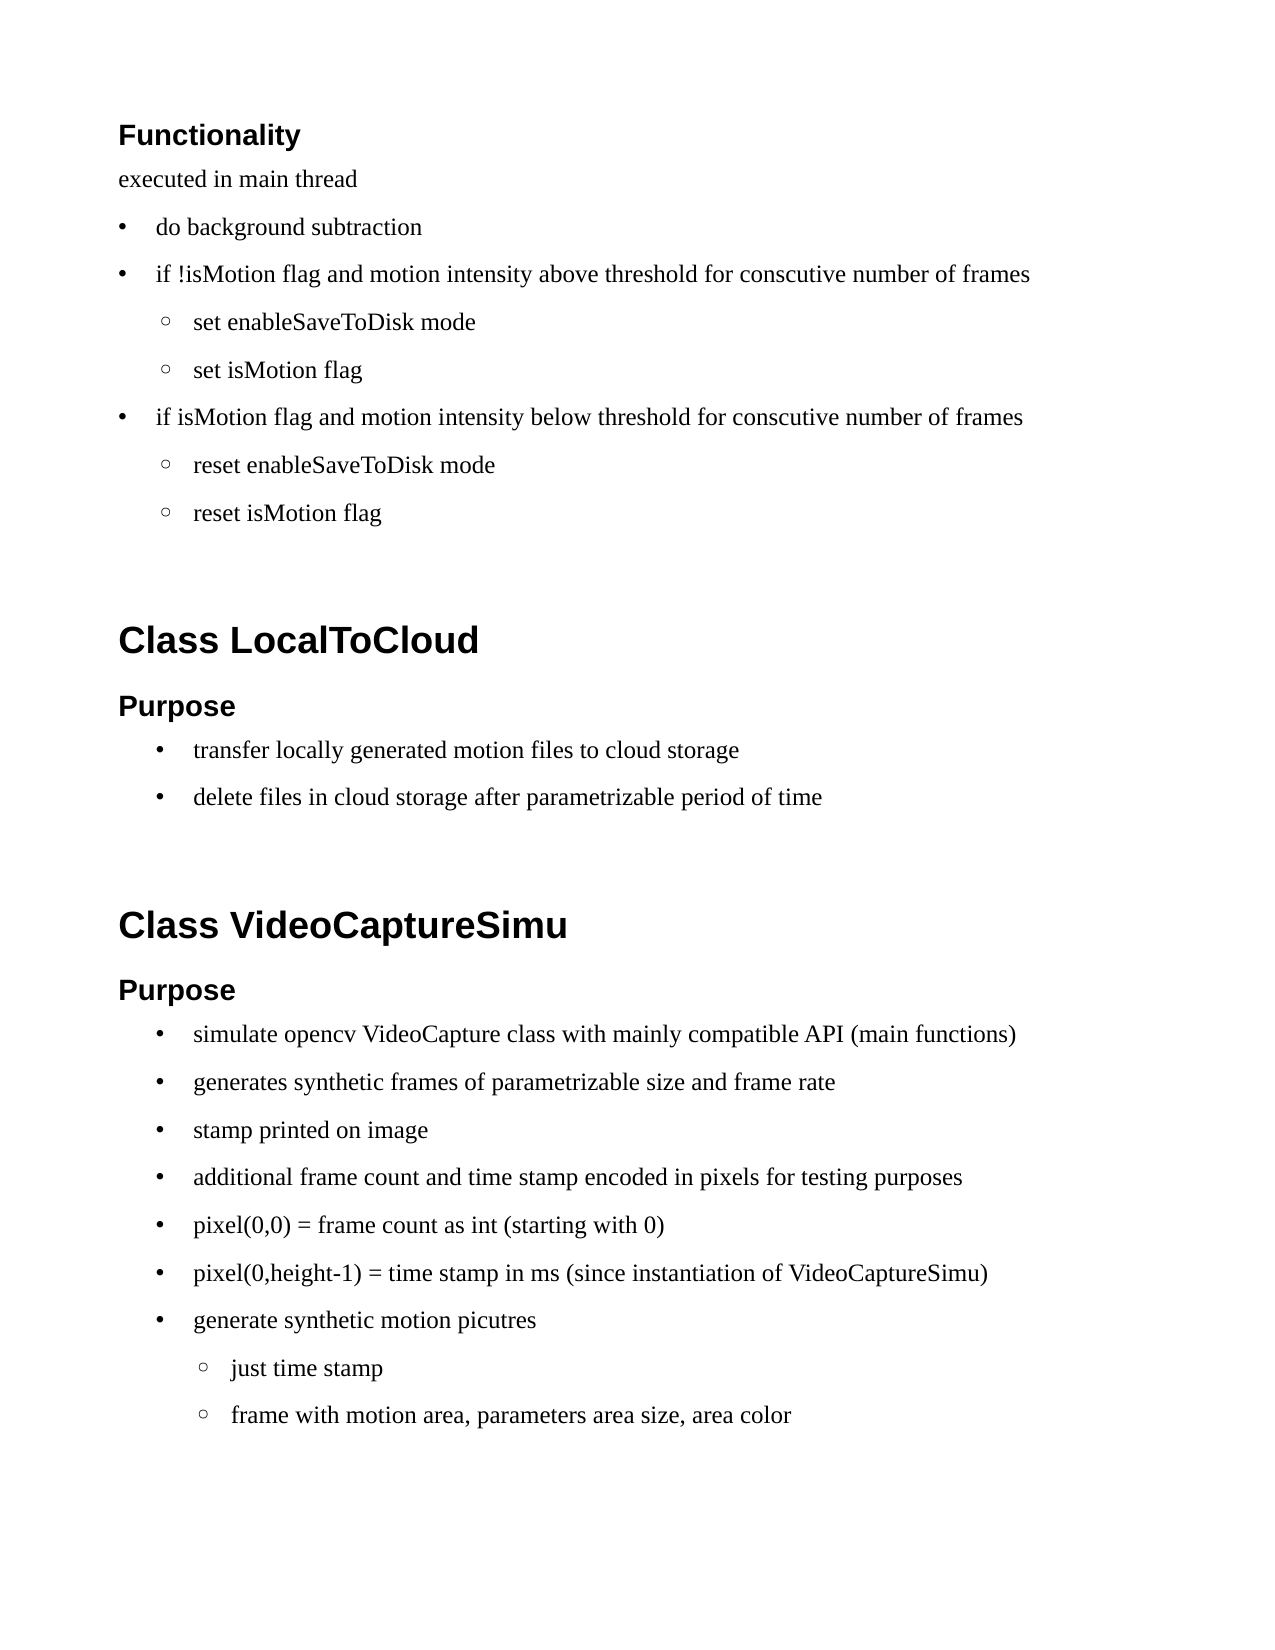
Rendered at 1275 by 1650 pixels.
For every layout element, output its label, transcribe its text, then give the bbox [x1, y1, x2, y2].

subtitle Functionality [118, 118, 1157, 152]
list stamp printed on image [156, 1115, 1157, 1143]
list set isMotion flag [156, 355, 1157, 383]
list pixel(0,0) = frame count as int (starting with 0) [156, 1210, 1157, 1239]
list pixel(0,height-1) = time stamp in ms (since instantiation of VideoCaptureSimu) [156, 1258, 1157, 1286]
list additional frame count and time stamp encoded in pixels for testing purposes [156, 1162, 1157, 1191]
list simulate opencv VideoCapture class with mainly compatible API (main functions) [156, 1019, 1157, 1048]
list just time stamp [193, 1353, 1157, 1382]
list if !isMotion flag and motion intensity above threshold for conscutive number of frames [118, 259, 1157, 288]
list set enableSaveToDisk mode [156, 307, 1157, 336]
list reset enableSaveToDisk mode [156, 450, 1157, 479]
list transfer locally generated motion files to cloud storage [156, 735, 1157, 763]
subtitle Purpose [118, 973, 1157, 1007]
subtitle Class LocalToCloud [118, 618, 1157, 661]
list generates synthetic frames of parametrizable size and frame rate [156, 1067, 1157, 1096]
list do background subtraction [118, 212, 1157, 241]
list frame with motion area, parameters area size, area color [193, 1400, 1157, 1429]
text executed in main thread [118, 164, 1157, 193]
list reset isMotion flag [156, 498, 1157, 526]
list generate synthetic motion picutres [156, 1305, 1157, 1334]
subtitle Purpose [118, 688, 1157, 722]
subtitle Class VideoCaptureSimu [118, 903, 1157, 946]
list if isMotion flag and motion intensity below threshold for conscutive number of frames [118, 402, 1157, 431]
list delete files in cloud storage after parametrizable period of time [156, 782, 1157, 811]
